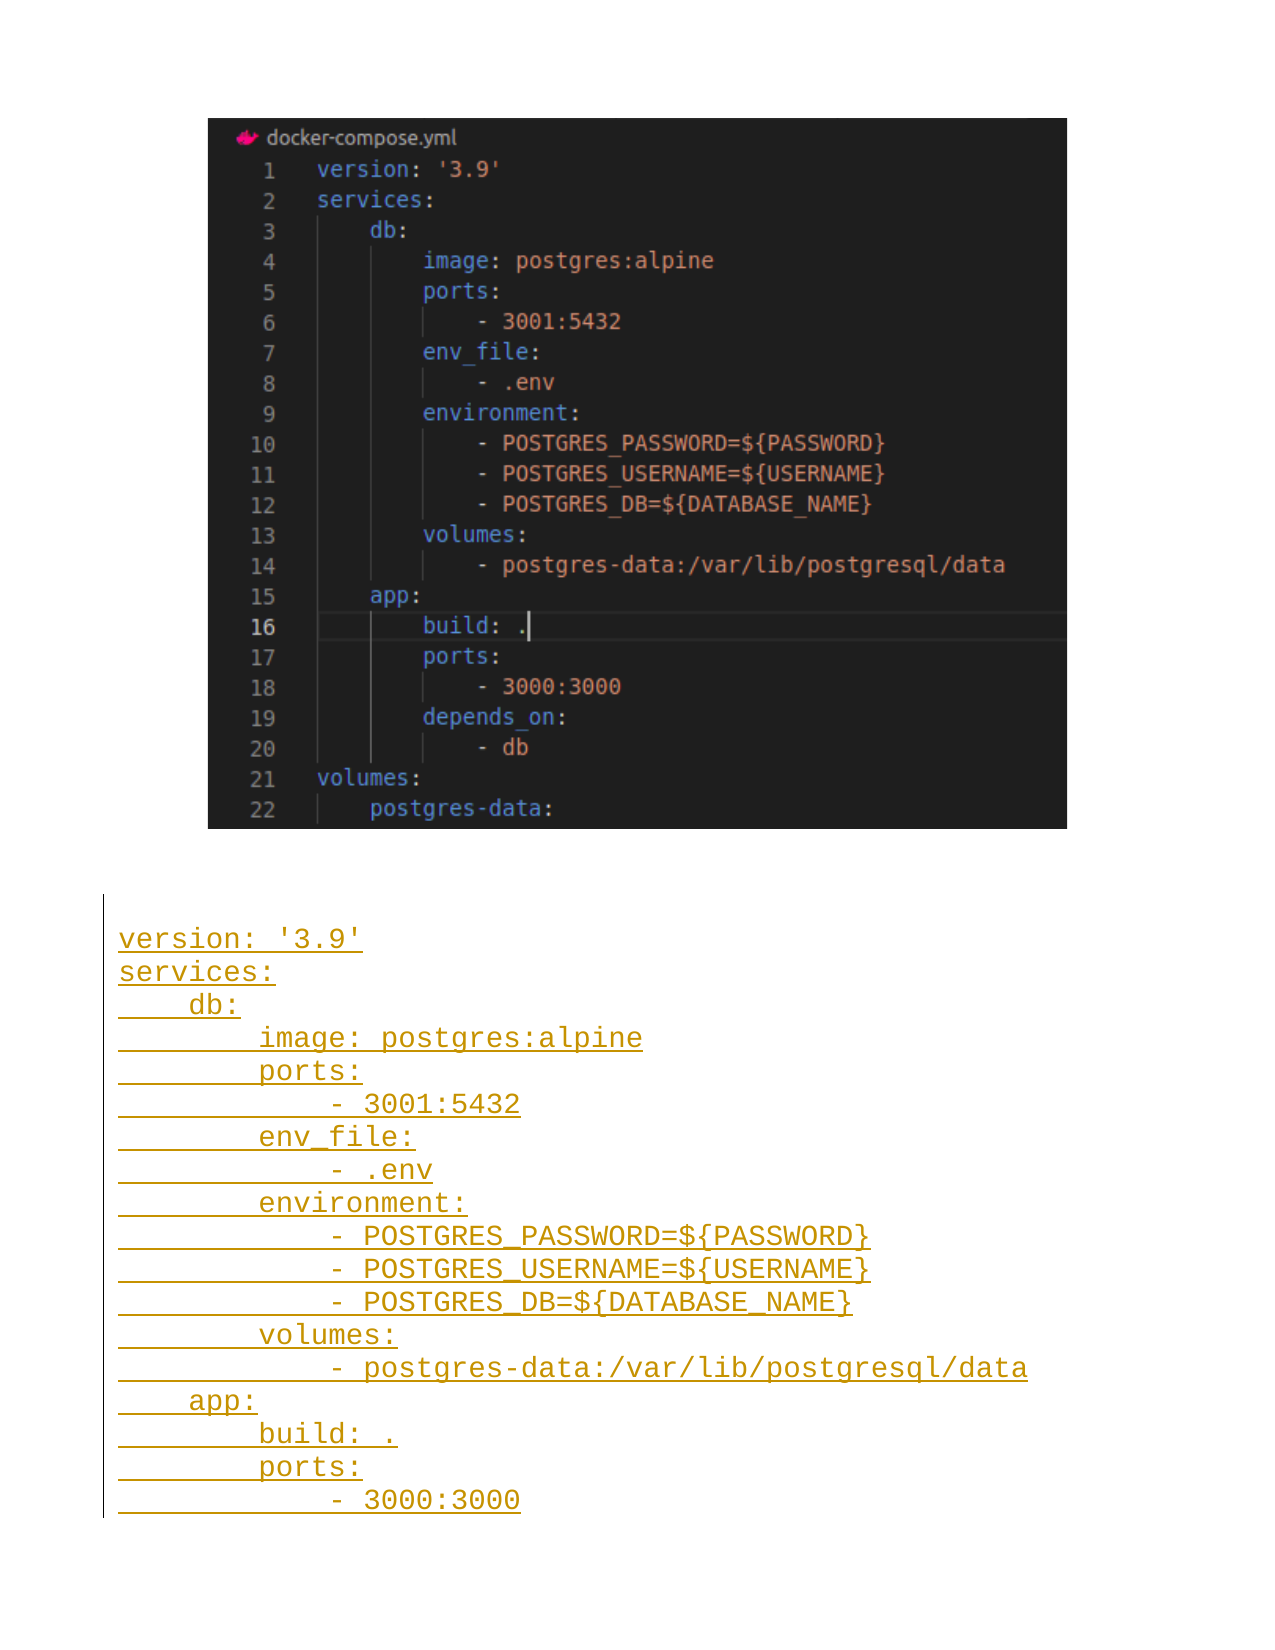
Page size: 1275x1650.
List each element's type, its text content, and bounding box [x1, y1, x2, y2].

text app: [118, 1386, 1157, 1419]
picture [207, 118, 1068, 829]
text ports: [118, 1056, 1157, 1089]
text - 3000:3000 [118, 1485, 1157, 1518]
text - postgres-data:/var/lib/postgresql/data [118, 1353, 1157, 1386]
text environment: [118, 1188, 1157, 1221]
text - POSTGRES_PASSWORD=${PASSWORD} [118, 1221, 1157, 1254]
text services: [118, 957, 1157, 990]
text db: [118, 990, 1157, 1023]
text - POSTGRES_DB=${DATABASE_NAME} [118, 1287, 1157, 1320]
text - .env [118, 1155, 1157, 1188]
text - POSTGRES_USERNAME=${USERNAME} [118, 1254, 1157, 1287]
text image: postgres:alpine [118, 1023, 1157, 1056]
text version: '3.9' [118, 924, 1157, 957]
text volumes: [118, 1320, 1157, 1353]
text build: . [118, 1419, 1157, 1452]
text - 3001:5432 [118, 1089, 1157, 1122]
text env_file: [118, 1122, 1157, 1155]
text ports: [118, 1452, 1157, 1485]
